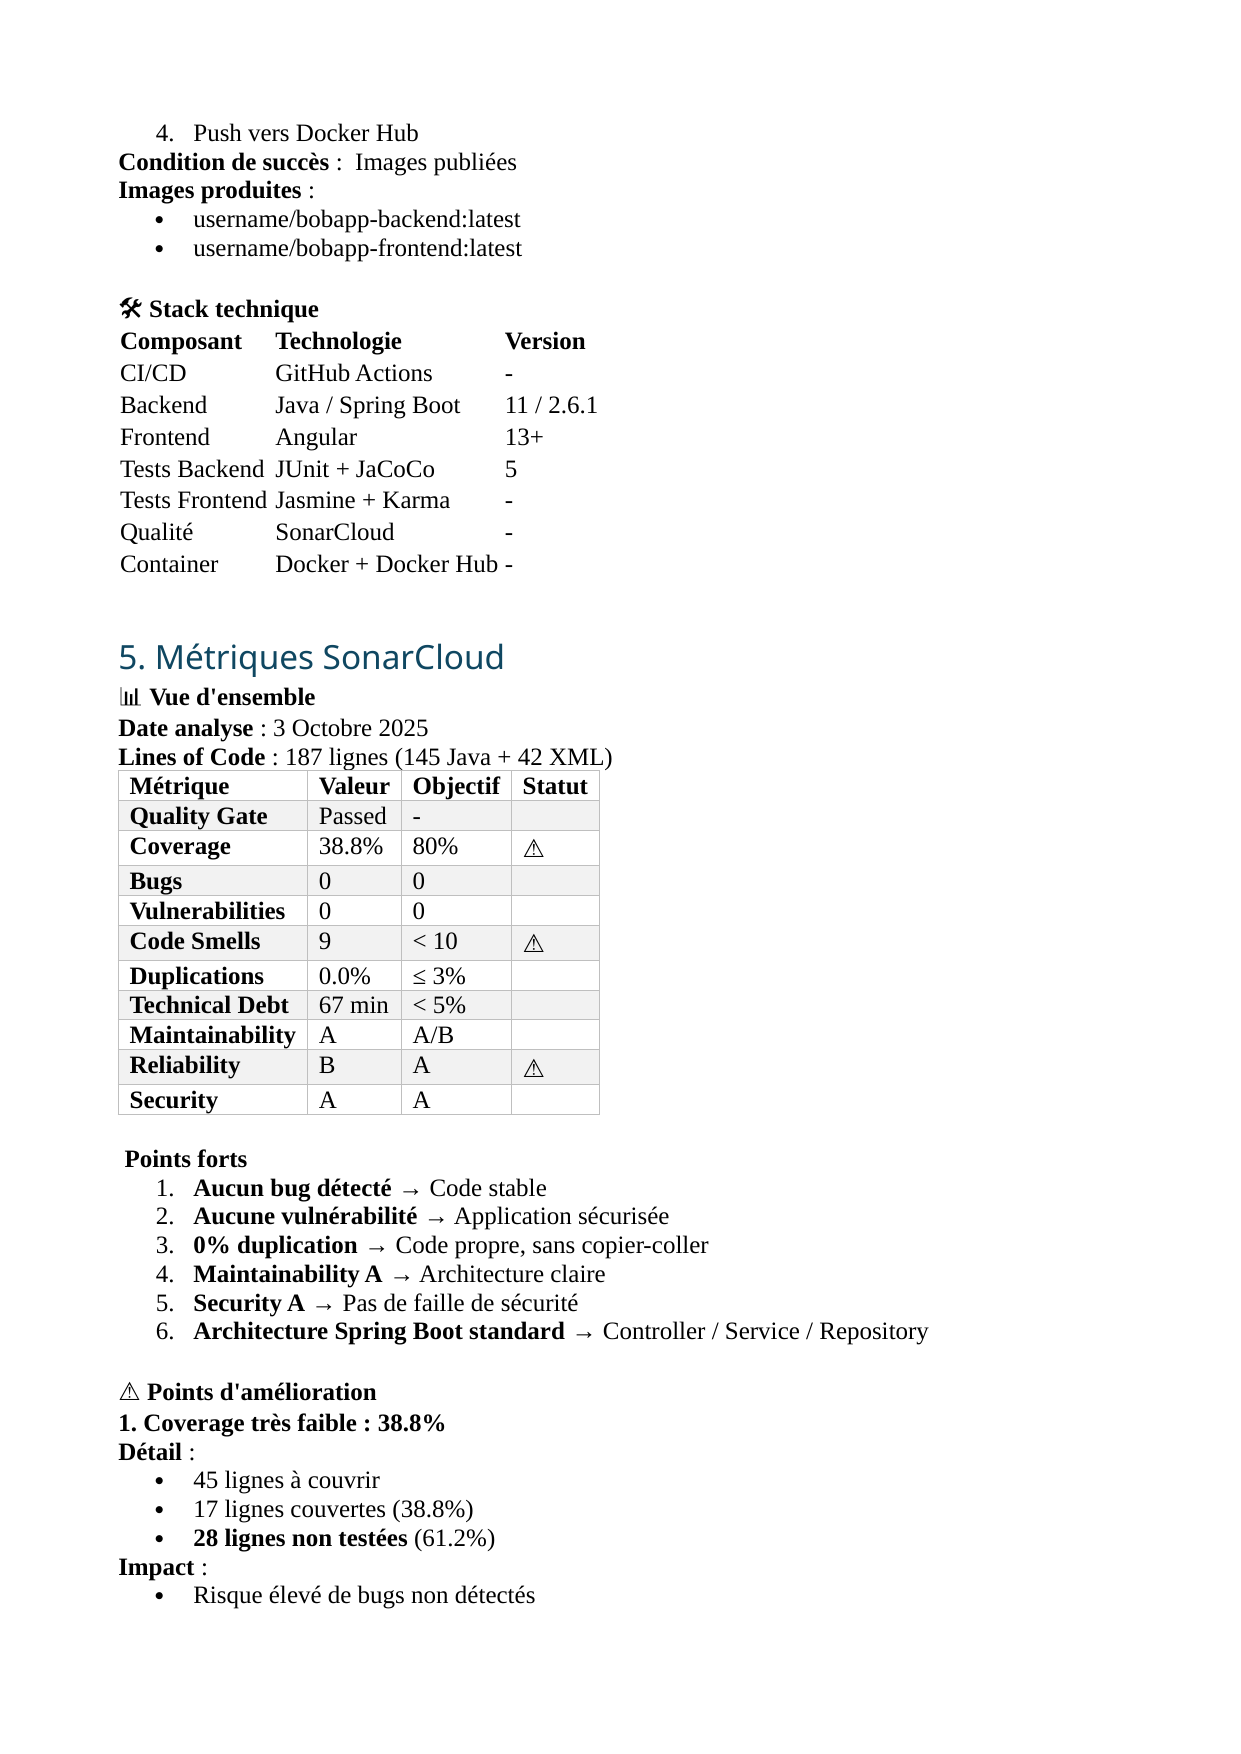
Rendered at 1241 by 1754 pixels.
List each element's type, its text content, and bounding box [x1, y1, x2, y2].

table_cell A [308, 1020, 401, 1049]
table_cell A [308, 1085, 401, 1114]
table_cell Maintainability [119, 1020, 307, 1049]
table_cell Reliability [119, 1050, 307, 1084]
table_cell GitHub Actions [274, 357, 503, 388]
table_cell SonarCloud [274, 516, 503, 548]
table_cell CI/CD [118, 357, 273, 388]
table_cell A [402, 1050, 511, 1084]
table_cell 0.0% [308, 961, 401, 989]
table_cell - [402, 801, 511, 830]
table_header Métrique [119, 771, 307, 800]
table_cell Angular [274, 420, 503, 452]
table_cell ⚠️ [512, 1050, 599, 1084]
table_cell - [503, 516, 604, 548]
table_header Statut [512, 771, 599, 800]
table_cell 9 [308, 926, 401, 960]
text Images produites : [118, 176, 1122, 204]
table_header Composant [118, 325, 273, 357]
table_cell - [503, 357, 604, 388]
list 0% duplication → Code propre, sans copier-coller [156, 1230, 1122, 1259]
table_cell < 10 [402, 926, 511, 960]
table_cell ⚠️ [512, 831, 599, 865]
table_cell Passed [308, 801, 401, 830]
list Security A → Pas de faille de sécurité [156, 1288, 1122, 1316]
table_cell JUnit + JaCoCo [274, 452, 503, 484]
table_cell - [503, 484, 604, 516]
text Détail : [118, 1437, 1122, 1465]
list Aucun bug détecté → Code stable [156, 1173, 1122, 1201]
table_cell 80% [402, 831, 511, 865]
table_cell [512, 1020, 599, 1049]
list Architecture Spring Boot standard → Controller / Service / Repository [156, 1316, 1122, 1345]
table_cell [512, 801, 599, 830]
list 17 lignes couvertes (38.8%) [156, 1494, 1122, 1523]
text 🛠️ Stack technique [118, 291, 1122, 325]
table_cell B [308, 1050, 401, 1084]
table_cell [512, 866, 599, 895]
text Points forts [118, 1144, 1122, 1173]
table_cell Tests Backend [118, 452, 273, 484]
table_cell Duplications [119, 961, 307, 989]
table_cell 67 min [308, 991, 401, 1019]
table_cell Code Smells [119, 926, 307, 960]
table_header Version [503, 325, 604, 357]
text 📊 Vue d'ensemble [118, 679, 1122, 713]
table_header Valeur [308, 771, 401, 800]
table_cell 11 / 2.6.1 [503, 389, 604, 420]
text Impact : [118, 1552, 1122, 1580]
table_cell [512, 991, 599, 1019]
table_cell [512, 896, 599, 925]
table_cell Docker + Docker Hub [274, 548, 503, 580]
table_cell Jasmine + Karma [274, 484, 503, 516]
text 1. Coverage très faible : 38.8% [118, 1408, 1122, 1437]
table_cell Container [118, 548, 273, 580]
table_cell A/B [402, 1020, 511, 1049]
table_cell Java / Spring Boot [274, 389, 503, 420]
table_cell Backend [118, 389, 273, 420]
table_cell [512, 961, 599, 989]
table_cell Quality Gate [119, 801, 307, 830]
table_header Technologie [274, 325, 503, 357]
list 28 lignes non testées (61.2%) [156, 1523, 1122, 1552]
table_cell A [402, 1085, 511, 1114]
list username/bobapp-frontend:latest [156, 233, 1122, 262]
list Risque élevé de bugs non détectés [156, 1580, 1122, 1609]
table_cell Frontend [118, 420, 273, 452]
list 45 lignes à couvrir [156, 1465, 1122, 1494]
table_cell ≤ 3% [402, 961, 511, 989]
list Push vers Docker Hub [156, 118, 1122, 147]
text Condition de succès : Images publiées [118, 147, 1122, 176]
table_cell Qualité [118, 516, 273, 548]
table_header Objectif [402, 771, 511, 800]
table_cell 0 [308, 896, 401, 925]
table_cell ⚠️ [512, 926, 599, 960]
table_cell Bugs [119, 866, 307, 895]
table_cell 0 [402, 896, 511, 925]
table_cell Coverage [119, 831, 307, 865]
list Maintainability A → Architecture claire [156, 1259, 1122, 1288]
table_cell 13+ [503, 420, 604, 452]
text ⚠️ Points d'amélioration [118, 1374, 1122, 1408]
table_cell 5 [503, 452, 604, 484]
table_cell - [503, 548, 604, 580]
table_cell 38.8% [308, 831, 401, 865]
table_cell 0 [308, 866, 401, 895]
table_cell 0 [402, 866, 511, 895]
table_cell Tests Frontend [118, 484, 273, 516]
subtitle 5. Métriques SonarCloud [118, 633, 1122, 679]
text Date analyse : 3 Octobre 2025 Lines of Code : 187 lignes (145 Java + 42 XML) [118, 713, 1122, 770]
table_cell Security [119, 1085, 307, 1114]
table_cell [512, 1085, 599, 1114]
table_cell Vulnerabilities [119, 896, 307, 925]
list Aucune vulnérabilité → Application sécurisée [156, 1201, 1122, 1230]
list username/bobapp-backend:latest [156, 204, 1122, 233]
table_cell < 5% [402, 991, 511, 1019]
table_cell Technical Debt [119, 991, 307, 1019]
